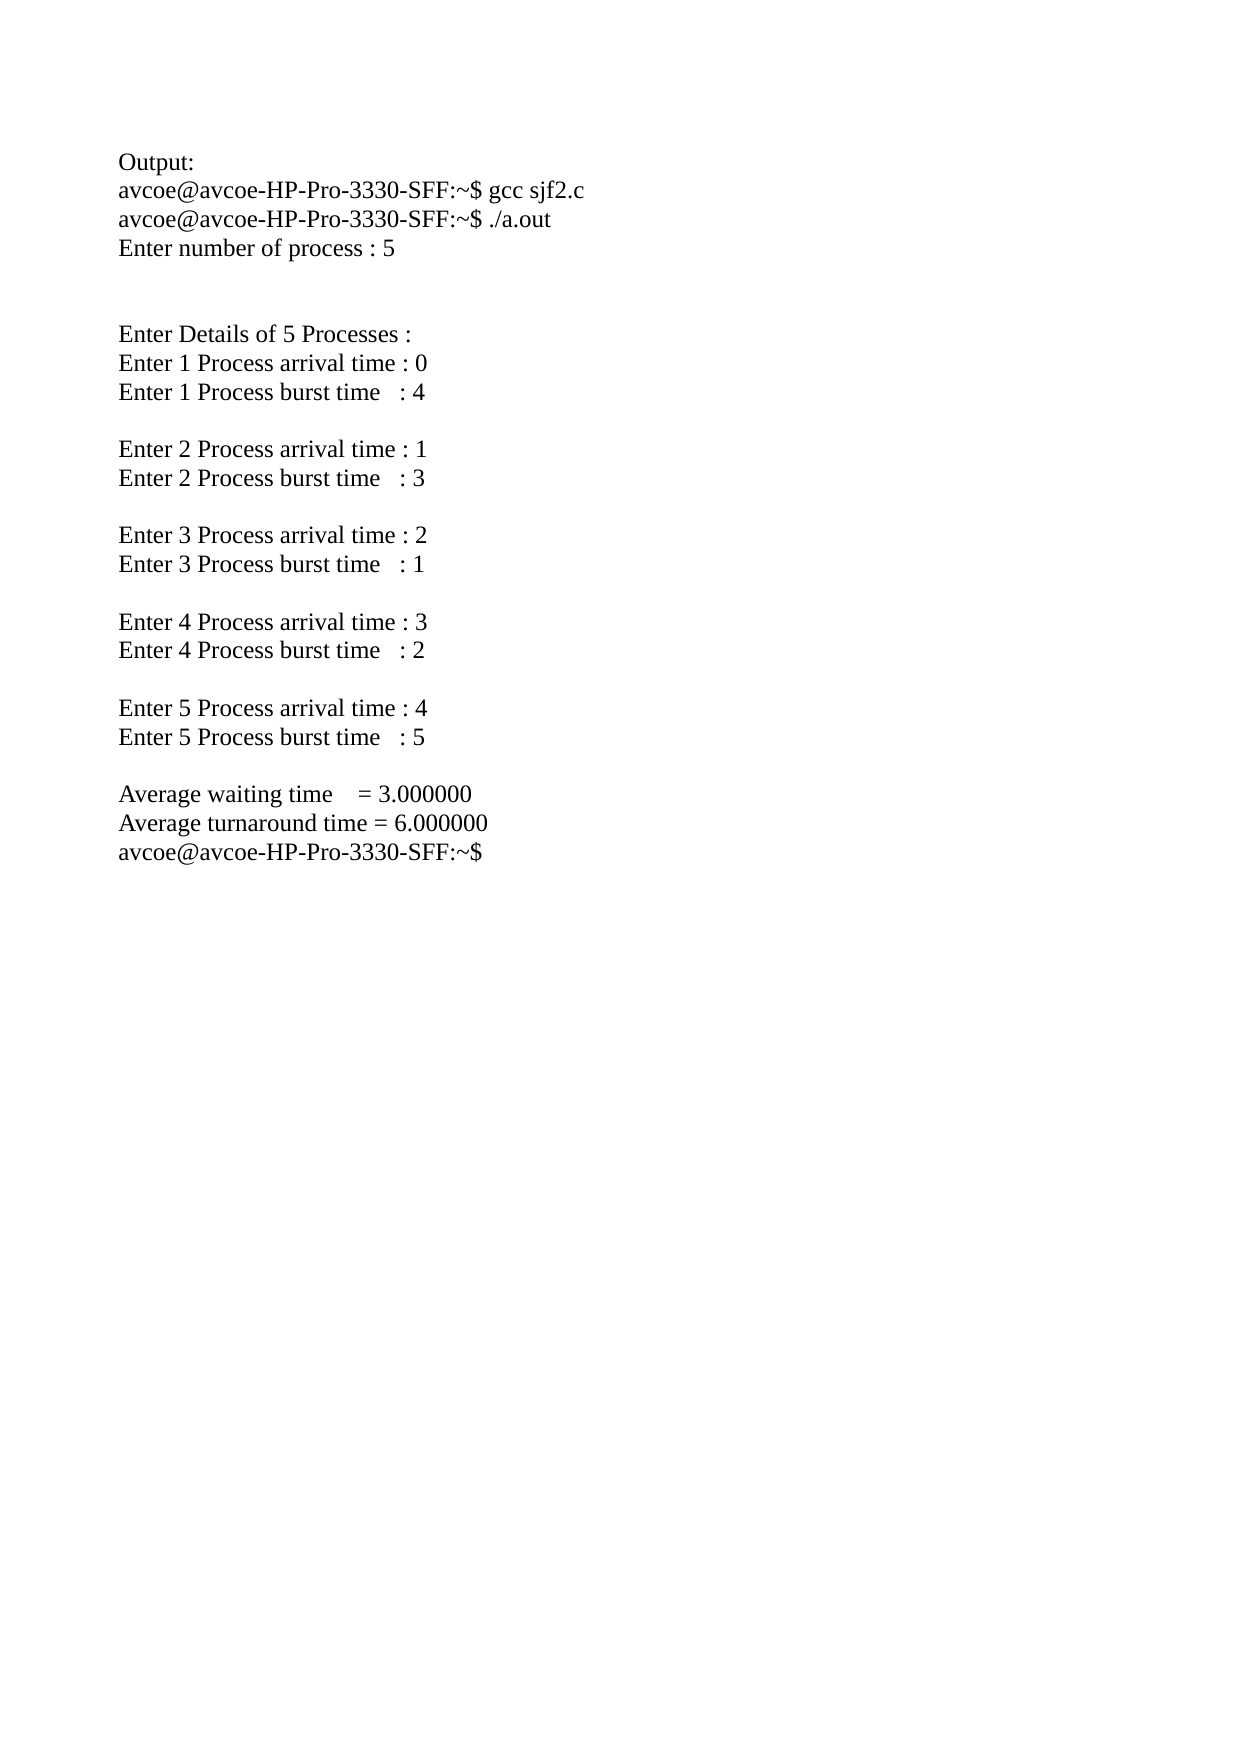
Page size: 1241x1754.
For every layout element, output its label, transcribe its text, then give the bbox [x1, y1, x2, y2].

text Enter 2 Process arrival time : 1 [118, 434, 1122, 463]
text Enter 5 Process burst time : 5 [118, 722, 1122, 751]
text Enter Details of 5 Processes : [118, 319, 1122, 348]
text Enter 1 Process arrival time : 0 [118, 348, 1122, 377]
text Enter 3 Process burst time : 1 [118, 549, 1122, 578]
text Enter 2 Process burst time : 3 [118, 463, 1122, 492]
text Enter 1 Process burst time : 4 [118, 377, 1122, 406]
text Output: [118, 147, 1122, 176]
text Enter 3 Process arrival time : 2 [118, 521, 1122, 549]
text Enter 5 Process arrival time : 4 [118, 693, 1122, 722]
text Enter number of process : 5 [118, 233, 1122, 262]
text Enter 4 Process burst time : 2 [118, 636, 1122, 664]
text avcoe@avcoe-HP-Pro-3330-SFF:~$ ./a.out [118, 204, 1122, 233]
text Average waiting time = 3.000000 [118, 779, 1122, 808]
text avcoe@avcoe-HP-Pro-3330-SFF:~$ gcc sjf2.c [118, 176, 1122, 204]
text Enter 4 Process arrival time : 3 [118, 607, 1122, 636]
text Average turnaround time = 6.000000 [118, 808, 1122, 837]
text avcoe@avcoe-HP-Pro-3330-SFF:~$ [118, 837, 1122, 866]
